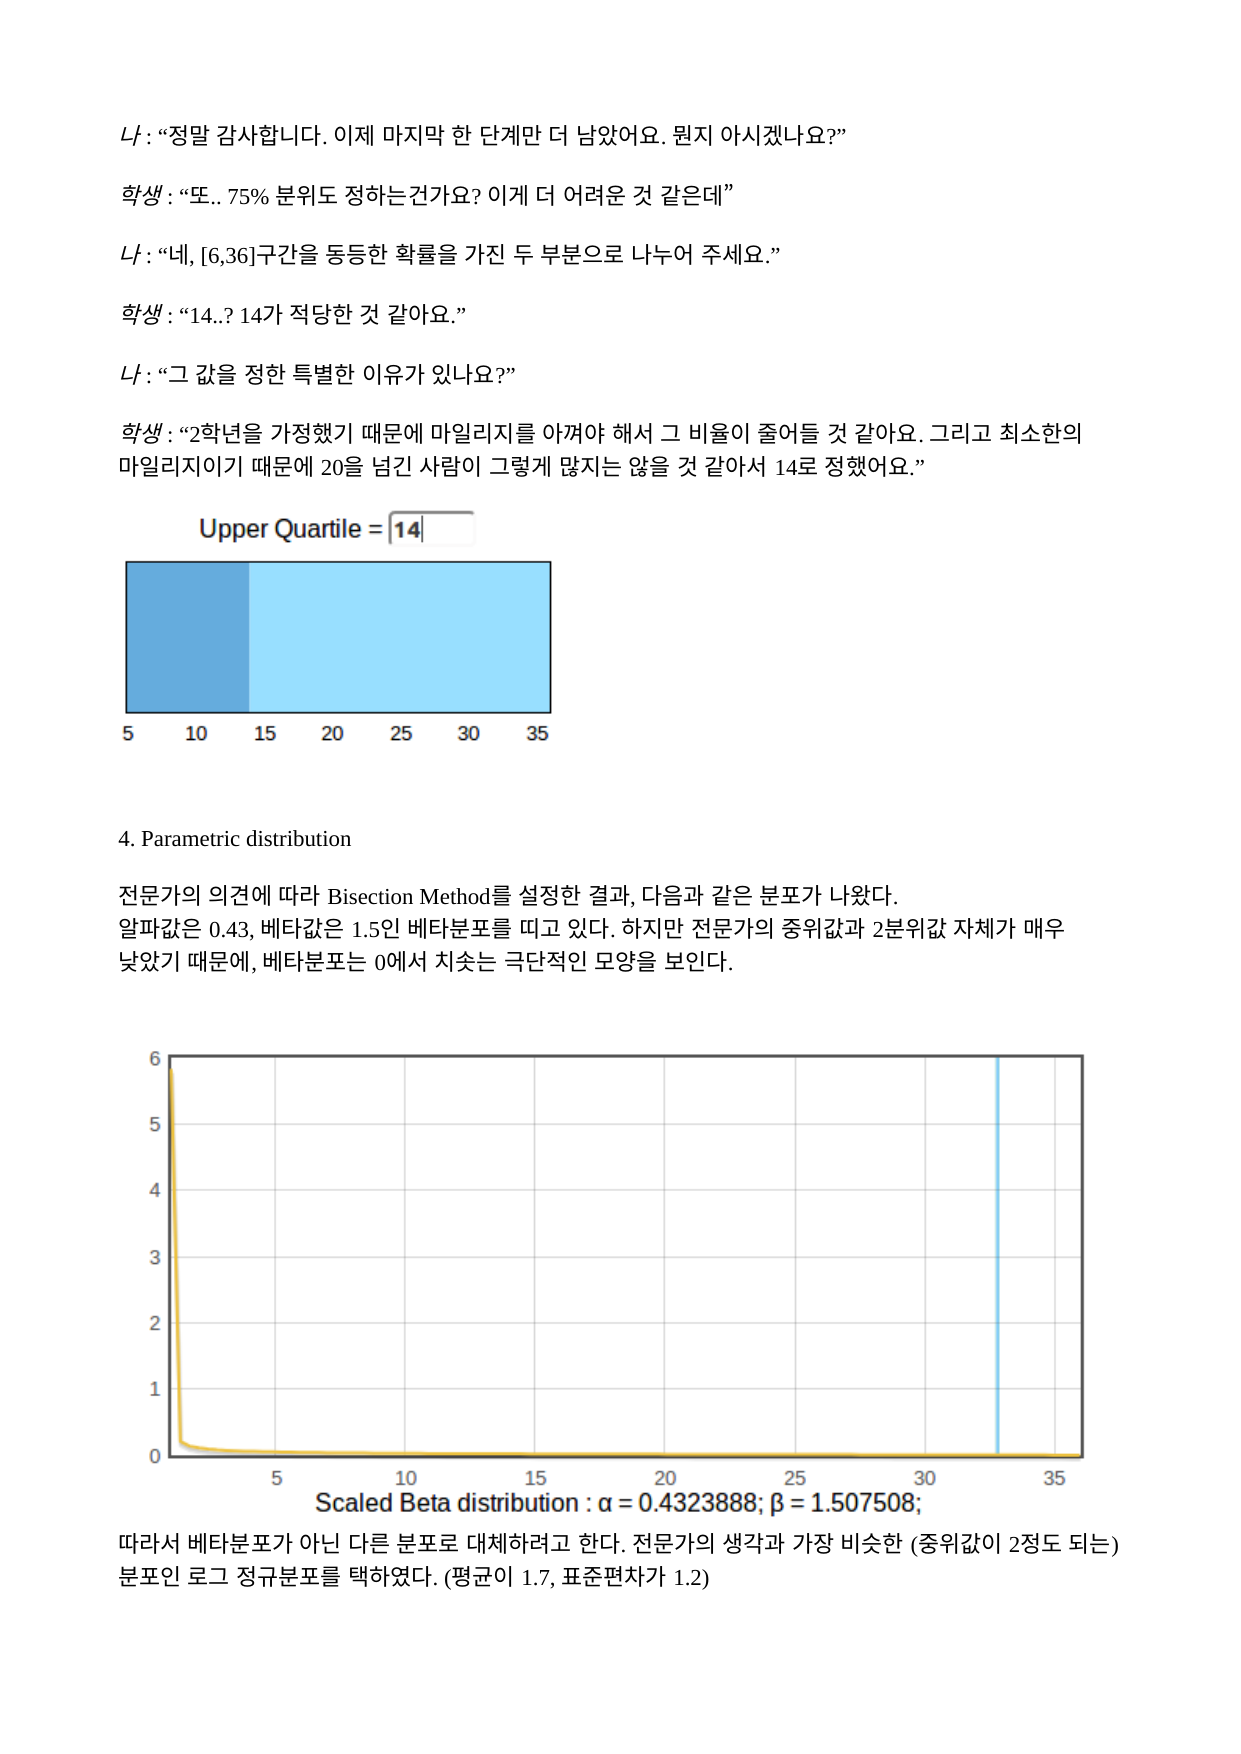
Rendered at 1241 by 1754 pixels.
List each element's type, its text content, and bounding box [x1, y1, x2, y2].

text 학생 : “또.. 75% 분위도 정하는건가요? 이게 더 어려운 것 같은데” [118, 178, 1122, 211]
picture [148, 1036, 1092, 1526]
text 4. Parametric distribution [118, 825, 1122, 851]
text 학생 : “2학년을 가정했기 때문에 마일리지를 아껴야 해서 그 비율이 줄어들 것 같아요. 그리고 최소한의 마일리지이기 때문에 20을 넘긴 사람이 그렇게 많지는 않을 것 같아서 14로 정했어요.” [118, 416, 1122, 482]
picture [107, 508, 561, 750]
text 나 : “그 값을 정한 특별한 이유가 있나요?” [118, 356, 1122, 390]
text 나 : “정말 감사합니다. 이제 마지막 한 단계만 더 남았어요. 뭔지 아시겠나요?” [118, 118, 1122, 151]
text 학생 : “14..? 14가 적당한 것 같아요.” [118, 297, 1122, 330]
text 알파값은 0.43, 베타값은 1.5인 베타분포를 띠고 있다. 하지만 전문가의 중위값과 2분위값 자체가 매우 낮았기 때문에, 베타분포는 0에서 치솟는 극단적인 모양을 보인다. [118, 911, 1122, 977]
text 따라서 베타분포가 아닌 다른 분포로 대체하려고 한다. 전문가의 생각과 가장 비슷한 (중위값이 2정도 되는) 분포인 로그 정규분포를 택하였다. (평균이 1.7, 표준편차가 1.2) [118, 1030, 1122, 1592]
text 전문가의 의견에 따라 Bisection Method를 설정한 결과, 다음과 같은 분포가 나왔다. [118, 878, 1122, 911]
text 나 : “네, [6,36]구간을 동등한 확률을 가진 두 부분으로 나누어 주세요.” [118, 237, 1122, 271]
